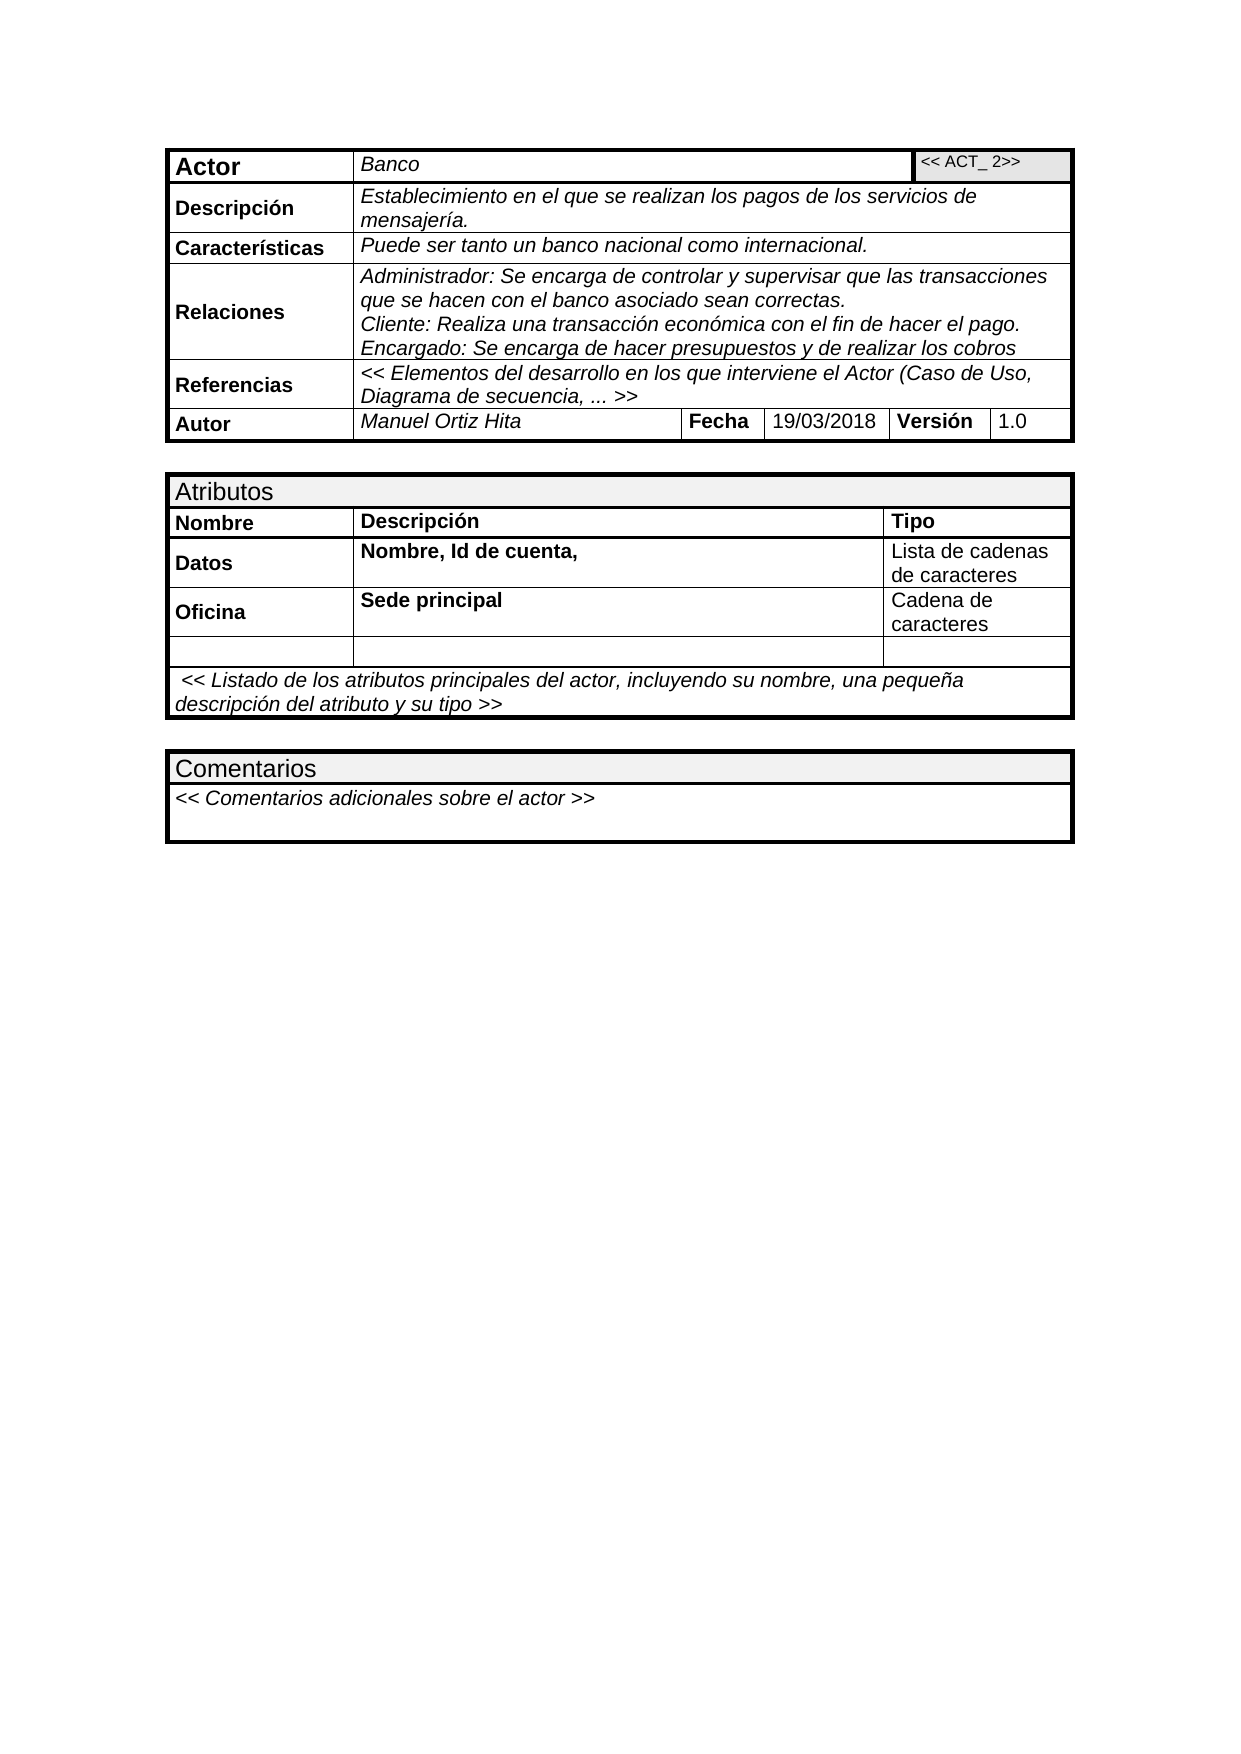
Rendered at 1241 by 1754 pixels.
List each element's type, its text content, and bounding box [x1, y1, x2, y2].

table_cell Descripción [354, 509, 883, 536]
table_cell << Listado de los atributos principales del actor, incluyendo su nombre, una pequeña descripción del atributo y su tipo >> [170, 668, 1070, 715]
table_cell Tipo [884, 509, 1070, 536]
table_cell Oficina [170, 588, 353, 636]
table_cell 1.0 [991, 409, 1070, 439]
table_cell Relaciones [170, 264, 353, 359]
table_cell Establecimiento en el que se realizan los pagos de los servicios de mensajería. [354, 184, 1070, 232]
table_header Comentarios [170, 754, 1070, 782]
table_cell [354, 637, 883, 666]
table_cell << Elementos del desarrollo en los que interviene el Actor (Caso de Uso, Diagrama de secuencia, ... >> [354, 360, 1070, 408]
table_cell Administrador: Se encarga de controlar y supervisar que las transacciones que se hacen con el banco asociado sean correctas. Cliente: Realiza una transacción económica con el fin de hacer el pago. Encargado: Se encarga de hacer presupuestos y de realizar los cobros [354, 264, 1070, 359]
table_cell Puede ser tanto un banco nacional como internacional. [354, 233, 1070, 262]
table_cell Nombre, Id de cuenta, [354, 539, 883, 587]
table_cell << Comentarios adicionales sobre el actor >> [170, 785, 1070, 839]
table_cell Descripción [170, 184, 353, 232]
table_cell Referencias [170, 360, 353, 408]
table_cell Sede principal [354, 588, 883, 636]
table_cell Lista de cadenas de caracteres [884, 539, 1070, 587]
table_cell 19/03/2018 [765, 409, 889, 439]
table_header << ACT_ 2>> [916, 152, 1070, 181]
table_cell Fecha [682, 409, 764, 439]
table_cell Datos [170, 539, 353, 587]
table_header Atributos [170, 477, 1070, 506]
table_cell Autor [170, 409, 353, 439]
table_cell Versión [890, 409, 990, 439]
table_cell Nombre [170, 509, 353, 536]
table_cell Características [170, 233, 353, 262]
table_cell Manuel Ortiz Hita [354, 409, 681, 439]
table_cell [884, 637, 1070, 666]
table_cell [170, 637, 353, 666]
table_header Banco [354, 152, 911, 181]
table_header Actor [170, 152, 353, 181]
table_cell Cadena de caracteres [884, 588, 1070, 636]
